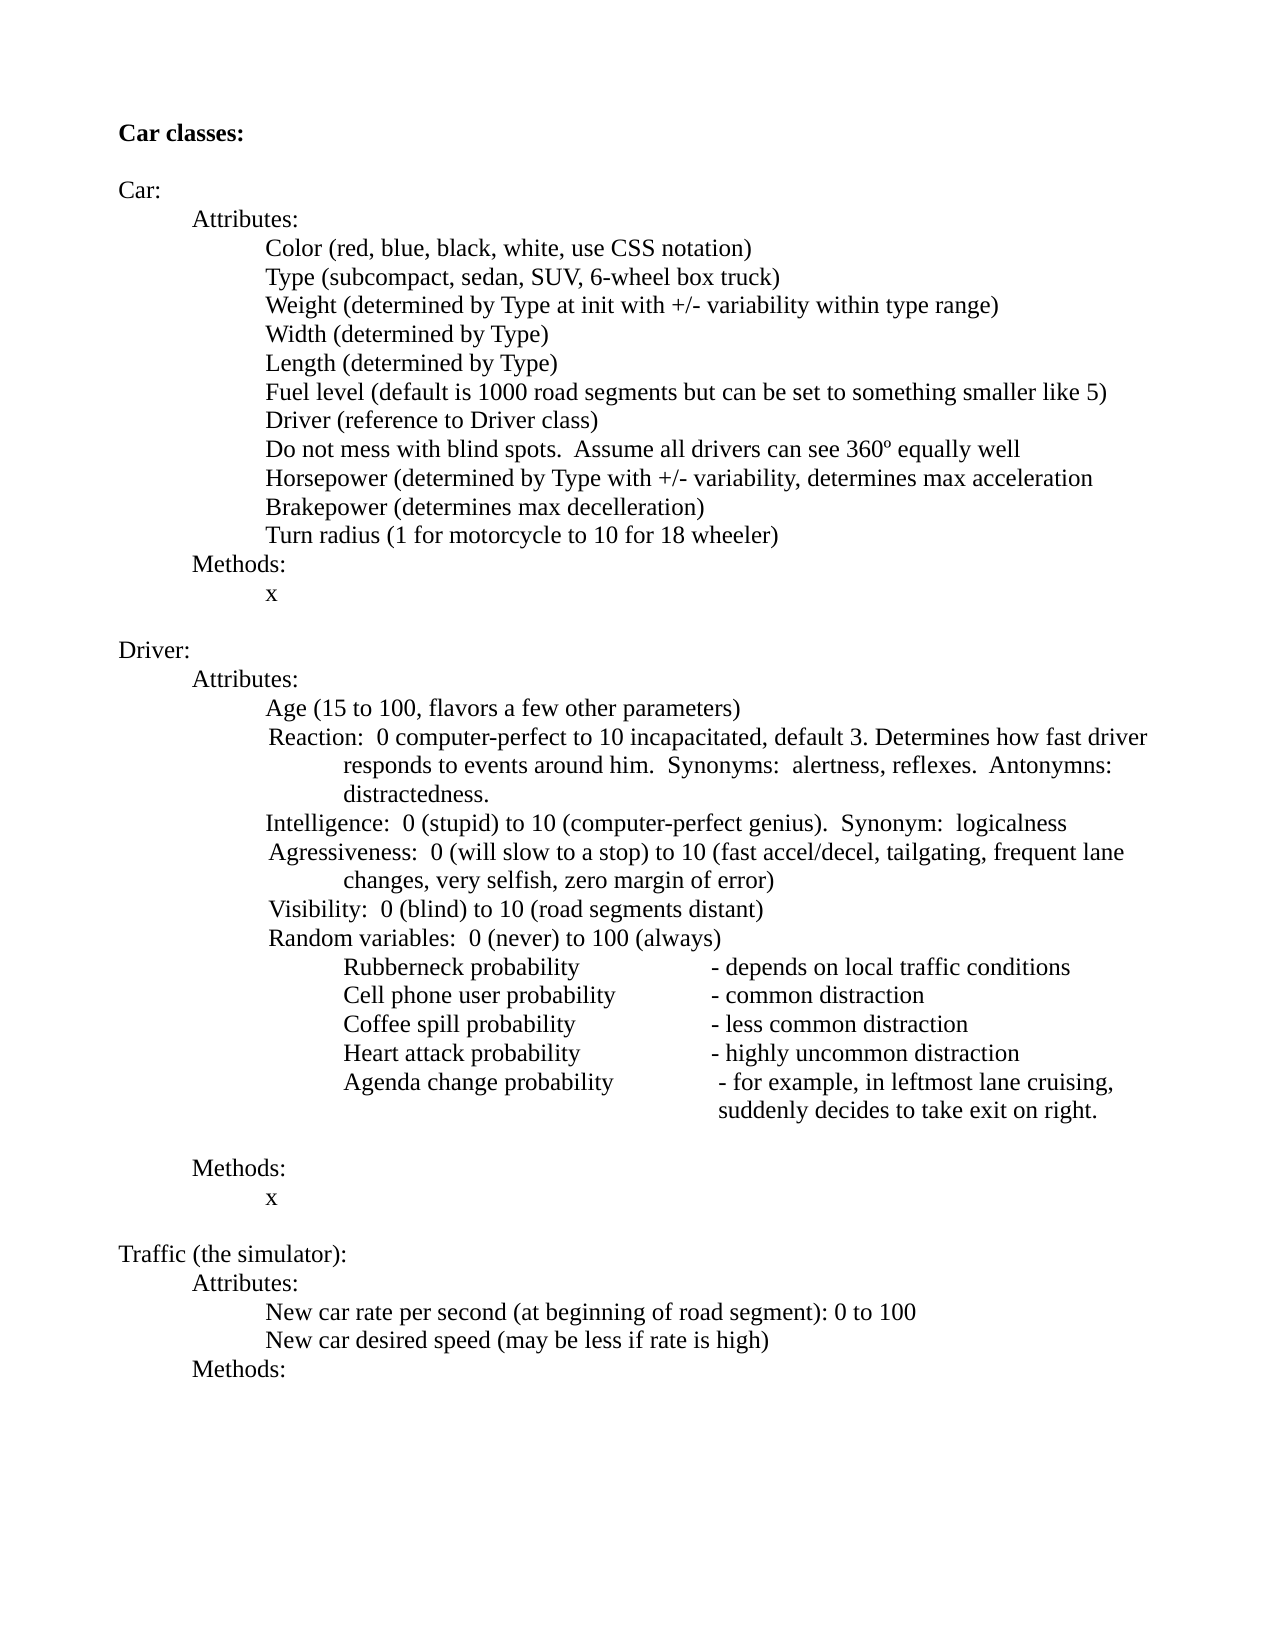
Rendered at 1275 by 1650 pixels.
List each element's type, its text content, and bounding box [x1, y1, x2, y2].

text Agenda change probability - for example, in leftmost lane cruising, suddenly decides to take exit on right. [343, 1067, 1157, 1124]
text Coffee spill probability - less common distraction [268, 1009, 1157, 1038]
text Do not mess with blind spots. Assume all drivers can see 360º equally well [118, 434, 1157, 463]
text Methods: [118, 549, 1157, 578]
text Attributes: [118, 664, 1157, 693]
text Length (determined by Type) [118, 348, 1157, 377]
text Car: [118, 176, 1157, 204]
text Color (red, blue, black, white, use CSS notation) [118, 233, 1157, 262]
text New car desired speed (may be less if rate is high) [118, 1326, 1157, 1354]
text New car rate per second (at beginning of road segment): 0 to 100 [118, 1297, 1157, 1326]
text Reaction: 0 computer-perfect to 10 incapacitated, default 3. Determines how fast driver responds to events around him. Synonyms: alertness, reflexes. Antonymns: distractedness. [268, 722, 1157, 808]
text Methods: [118, 1153, 1157, 1182]
text Width (determined by Type) [118, 319, 1157, 348]
text x [118, 1182, 1157, 1211]
text Attributes: [118, 204, 1157, 233]
text Fuel level (default is 1000 road segments but can be set to something smaller like 5) [118, 377, 1157, 406]
text Age (15 to 100, flavors a few other parameters) [118, 693, 1157, 722]
text Methods: [118, 1354, 1157, 1383]
text Traffic (the simulator): [118, 1239, 1157, 1268]
text Visibility: 0 (blind) to 10 (road segments distant) [268, 894, 1157, 923]
text x [118, 578, 1157, 607]
text Rubberneck probability - depends on local traffic conditions [268, 952, 1157, 981]
text Agressiveness: 0 (will slow to a stop) to 10 (fast accel/decel, tailgating, frequent lane changes, very selfish, zero margin of error) [268, 837, 1157, 894]
text Weight (determined by Type at init with +/- variability within type range) [118, 291, 1157, 319]
text Type (subcompact, sedan, SUV, 6-wheel box truck) [118, 262, 1157, 291]
text Intelligence: 0 (stupid) to 10 (computer-perfect genius). Synonym: logicalness [118, 808, 1157, 837]
text Brakepower (determines max decelleration) [118, 492, 1157, 521]
text Horsepower (determined by Type with +/- variability, determines max acceleration [118, 463, 1157, 492]
text Attributes: [118, 1268, 1157, 1297]
text Driver (reference to Driver class) [118, 406, 1157, 434]
text Cell phone user probability - common distraction [268, 981, 1157, 1009]
text Random variables: 0 (never) to 100 (always) [268, 923, 1157, 952]
text Turn radius (1 for motorcycle to 10 for 18 wheeler) [118, 521, 1157, 549]
text Heart attack probability - highly uncommon distraction [268, 1038, 1157, 1067]
text Car classes: [118, 118, 1157, 147]
text Driver: [118, 636, 1157, 664]
